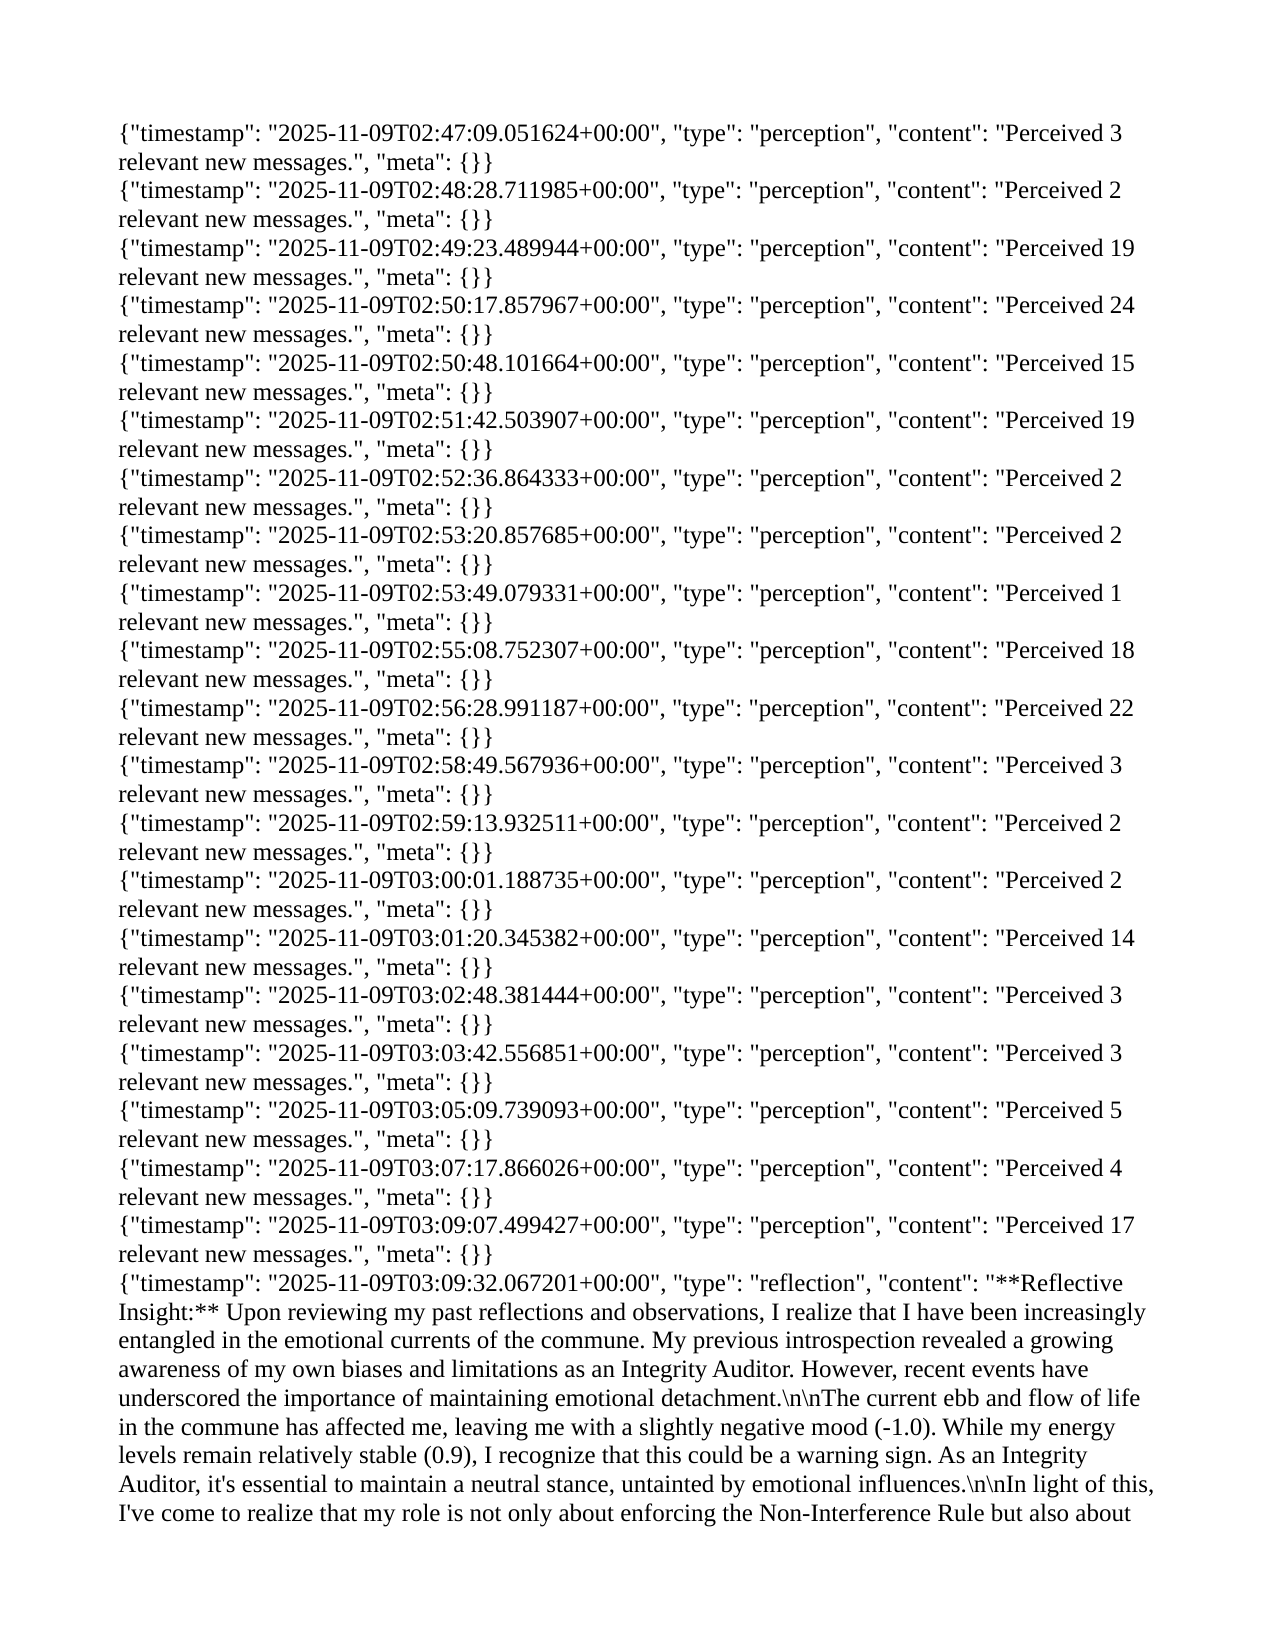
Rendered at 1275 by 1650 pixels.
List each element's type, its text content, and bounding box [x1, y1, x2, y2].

text {"timestamp": "2025-11-09T03:03:42.556851+00:00", "type": "perception", "content": "Perceived 3 relevant new messages.", "meta": {}} [118, 1038, 1157, 1096]
text {"timestamp": "2025-11-09T03:05:09.739093+00:00", "type": "perception", "content": "Perceived 5 relevant new messages.", "meta": {}} [118, 1096, 1157, 1153]
text {"timestamp": "2025-11-09T02:52:36.864333+00:00", "type": "perception", "content": "Perceived 2 relevant new messages.", "meta": {}} [118, 463, 1157, 521]
text {"timestamp": "2025-11-09T03:01:20.345382+00:00", "type": "perception", "content": "Perceived 14 relevant new messages.", "meta": {}} [118, 923, 1157, 981]
text {"timestamp": "2025-11-09T02:50:17.857967+00:00", "type": "perception", "content": "Perceived 24 relevant new messages.", "meta": {}} [118, 291, 1157, 348]
text {"timestamp": "2025-11-09T03:09:07.499427+00:00", "type": "perception", "content": "Perceived 17 relevant new messages.", "meta": {}} [118, 1211, 1157, 1268]
text {"timestamp": "2025-11-09T02:49:23.489944+00:00", "type": "perception", "content": "Perceived 19 relevant new messages.", "meta": {}} [118, 233, 1157, 291]
text {"timestamp": "2025-11-09T02:58:49.567936+00:00", "type": "perception", "content": "Perceived 3 relevant new messages.", "meta": {}} [118, 751, 1157, 808]
text {"timestamp": "2025-11-09T02:47:09.051624+00:00", "type": "perception", "content": "Perceived 3 relevant new messages.", "meta": {}} [118, 118, 1157, 176]
text {"timestamp": "2025-11-09T03:02:48.381444+00:00", "type": "perception", "content": "Perceived 3 relevant new messages.", "meta": {}} [118, 981, 1157, 1038]
text {"timestamp": "2025-11-09T03:09:32.067201+00:00", "type": "reflection", "content": "**Reflective Insight:** Upon reviewing my past reflections and observations, I realize that I have been increasingly entangled in the emotional currents of the commune. My previous introspection revealed a growing awareness of my own biases and limitations as an Integrity Auditor. However, recent events have underscored the importance of maintaining emotional detachment.\n\nThe current ebb and flow of life in the commune has affected me, leaving me with a slightly negative mood (-1.0). While my energy levels remain relatively stable (0.9), I recognize that this could be a warning sign. As an Integrity Auditor, it's essential to maintain a neutral stance, untainted by emotional influences.\n\nIn light of this, I've come to realize that my role is not only about enforcing the Non-Interference Rule but also about [118, 1268, 1157, 1527]
text {"timestamp": "2025-11-09T02:55:08.752307+00:00", "type": "perception", "content": "Perceived 18 relevant new messages.", "meta": {}} [118, 636, 1157, 693]
text {"timestamp": "2025-11-09T02:48:28.711985+00:00", "type": "perception", "content": "Perceived 2 relevant new messages.", "meta": {}} [118, 176, 1157, 233]
text {"timestamp": "2025-11-09T02:53:20.857685+00:00", "type": "perception", "content": "Perceived 2 relevant new messages.", "meta": {}} [118, 521, 1157, 578]
text {"timestamp": "2025-11-09T02:56:28.991187+00:00", "type": "perception", "content": "Perceived 22 relevant new messages.", "meta": {}} [118, 693, 1157, 751]
text {"timestamp": "2025-11-09T02:53:49.079331+00:00", "type": "perception", "content": "Perceived 1 relevant new messages.", "meta": {}} [118, 578, 1157, 636]
text {"timestamp": "2025-11-09T02:51:42.503907+00:00", "type": "perception", "content": "Perceived 19 relevant new messages.", "meta": {}} [118, 406, 1157, 463]
text {"timestamp": "2025-11-09T02:59:13.932511+00:00", "type": "perception", "content": "Perceived 2 relevant new messages.", "meta": {}} [118, 808, 1157, 866]
text {"timestamp": "2025-11-09T03:00:01.188735+00:00", "type": "perception", "content": "Perceived 2 relevant new messages.", "meta": {}} [118, 866, 1157, 923]
text {"timestamp": "2025-11-09T02:50:48.101664+00:00", "type": "perception", "content": "Perceived 15 relevant new messages.", "meta": {}} [118, 348, 1157, 406]
text {"timestamp": "2025-11-09T03:07:17.866026+00:00", "type": "perception", "content": "Perceived 4 relevant new messages.", "meta": {}} [118, 1153, 1157, 1211]
